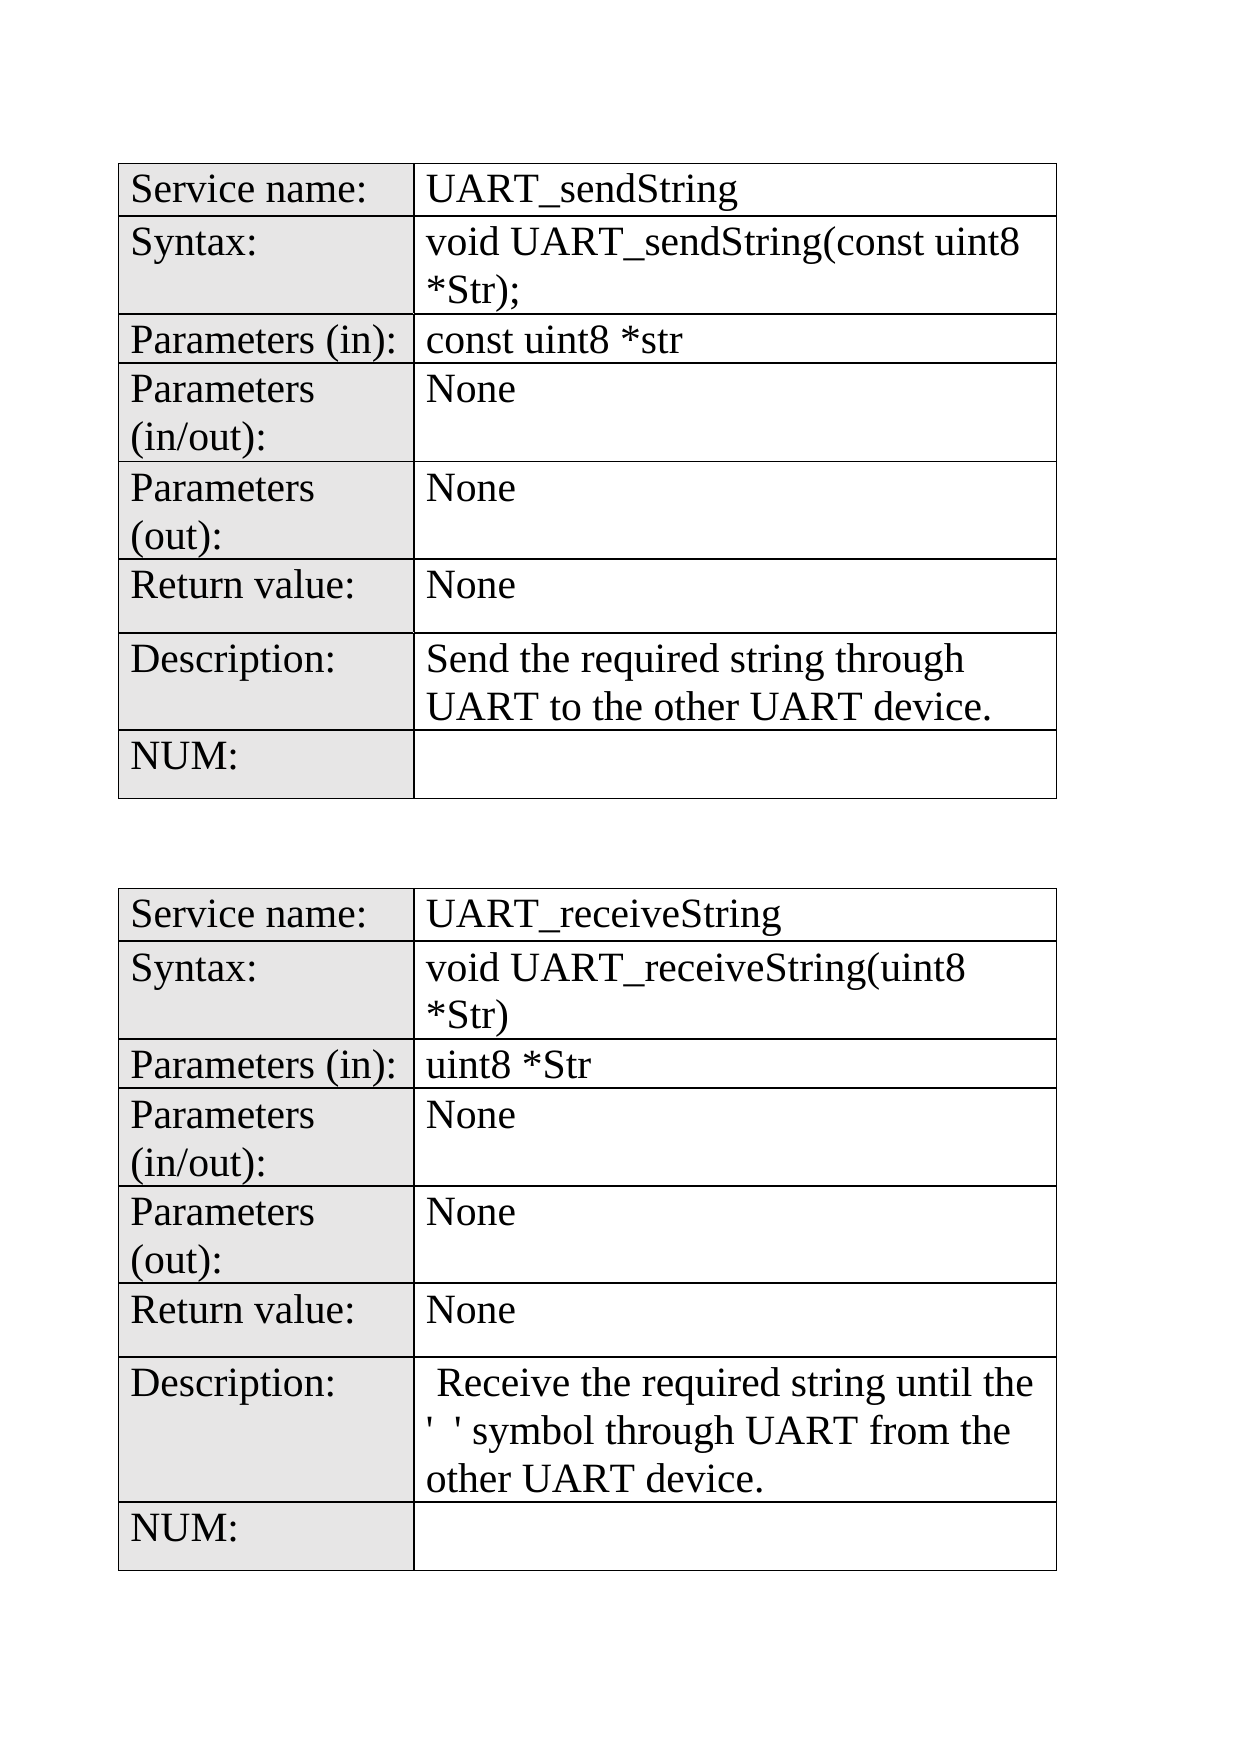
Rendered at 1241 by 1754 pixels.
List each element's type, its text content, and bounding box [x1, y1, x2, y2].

table_cell Receive the required string until the ' ' symbol through UART from the other UART device. [415, 1358, 1056, 1501]
table_cell None [415, 364, 1056, 461]
table_cell const uint8 *str [415, 315, 1056, 362]
table_cell void UART_sendString(const uint8 *Str); [415, 217, 1056, 313]
table_cell None [415, 1187, 1056, 1282]
table_cell Parameters (out): [119, 1187, 413, 1282]
table_cell Description: [119, 1358, 413, 1501]
table_cell None [415, 1284, 1056, 1356]
table_cell Return value: [119, 1284, 413, 1356]
table_cell Parameters (in): [119, 1040, 413, 1087]
table_cell Parameters (in): [119, 315, 413, 362]
table_cell Return value: [119, 560, 413, 632]
table_cell None [415, 462, 1056, 558]
table_header Service name: [119, 164, 413, 215]
table_cell Send the required string through UART to the other UART device. [415, 634, 1056, 729]
table_cell None [415, 560, 1056, 632]
table_cell Parameters (in/out): [119, 364, 413, 461]
table_header Service name: [119, 889, 413, 940]
table_cell NUM: [119, 731, 413, 798]
table_cell NUM: [119, 1503, 413, 1570]
table_cell Syntax: [119, 942, 413, 1038]
table_cell Description: [119, 634, 413, 729]
table_header UART_sendString [415, 164, 1056, 215]
table_cell void UART_receiveString(uint8 *Str) [415, 942, 1056, 1038]
table_cell None [415, 1089, 1056, 1185]
table_cell Syntax: [119, 217, 413, 313]
table_cell [415, 1503, 1056, 1570]
table_cell [415, 731, 1056, 798]
table_header UART_receiveString [415, 889, 1056, 940]
table_cell uint8 *Str [415, 1040, 1056, 1087]
table_cell Parameters (in/out): [119, 1089, 413, 1185]
table_cell Parameters (out): [119, 462, 413, 558]
